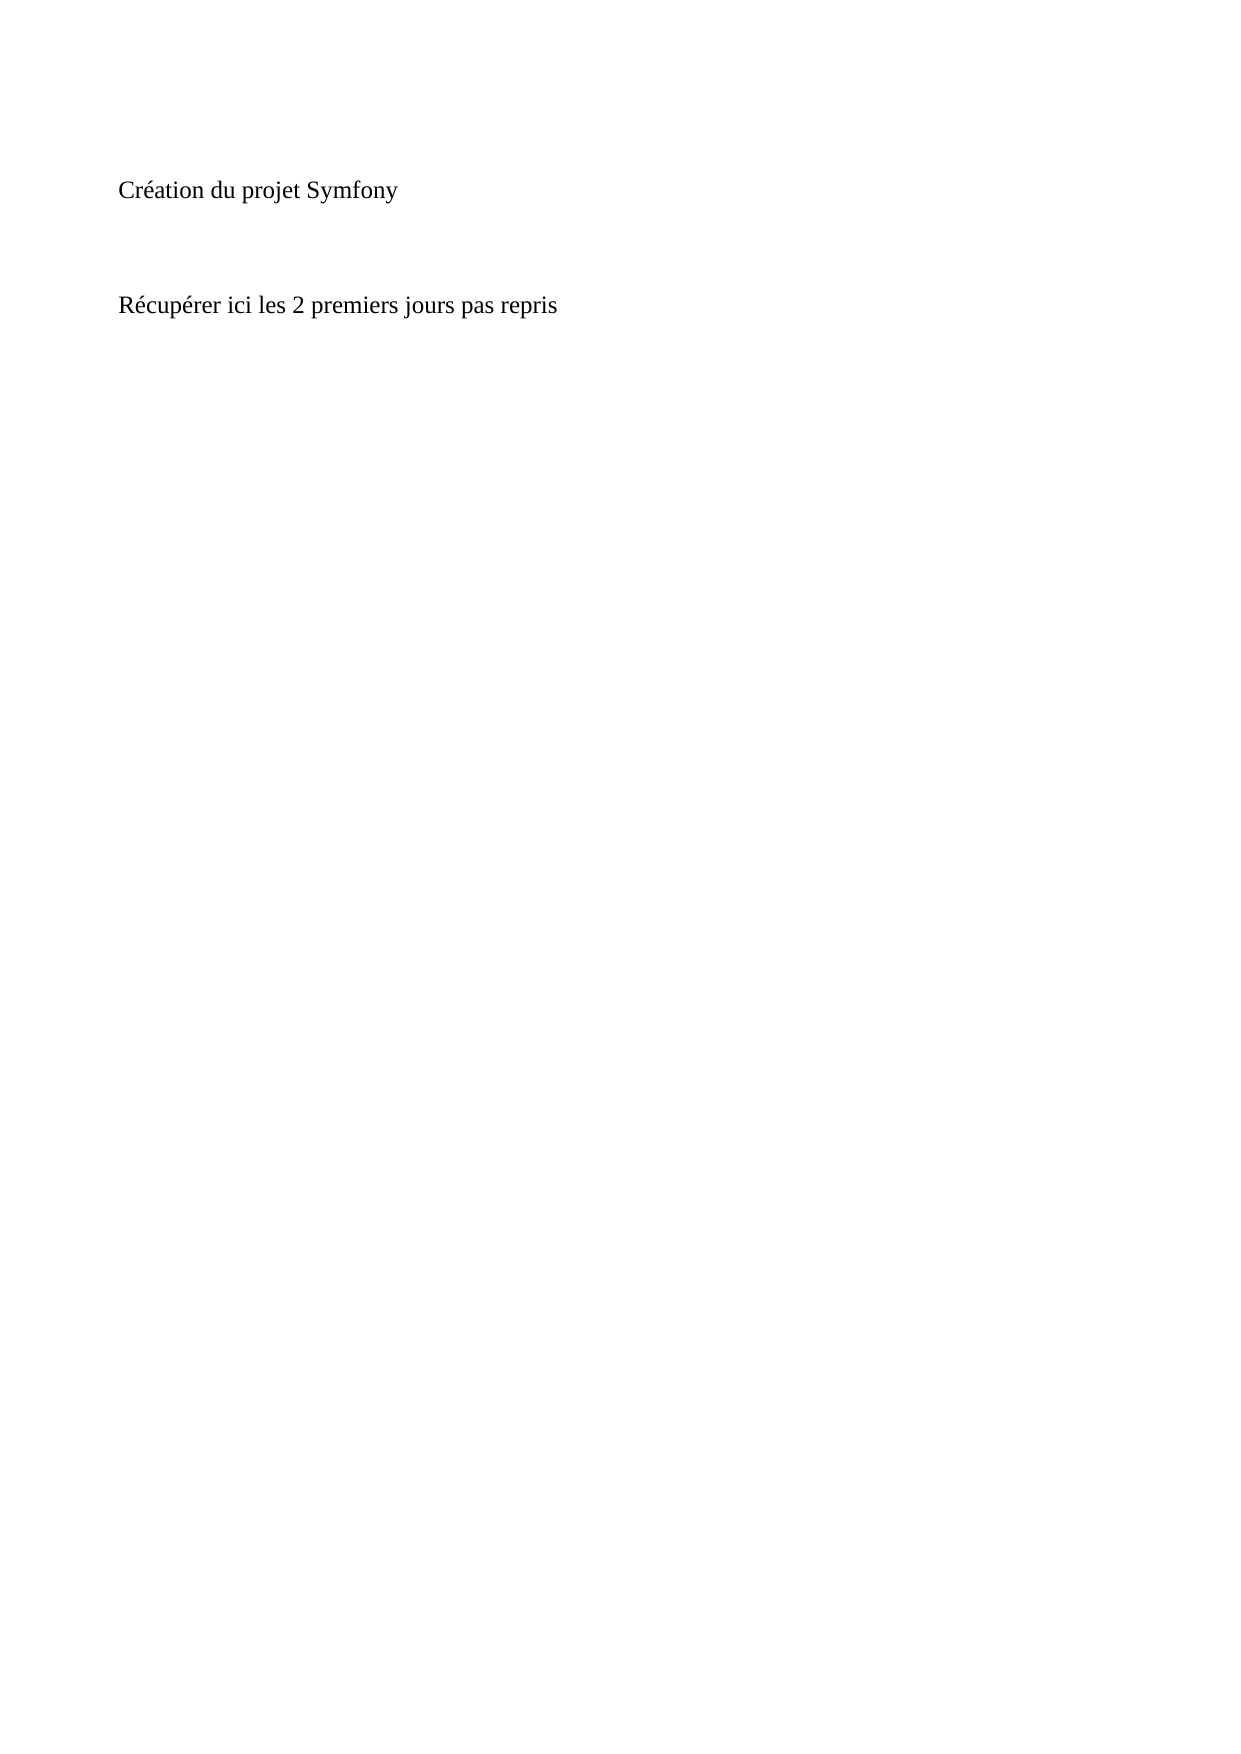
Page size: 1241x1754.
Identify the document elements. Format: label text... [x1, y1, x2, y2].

text Création du projet Symfony [118, 176, 1122, 204]
text Récupérer ici les 2 premiers jours pas repris [118, 291, 1122, 319]
